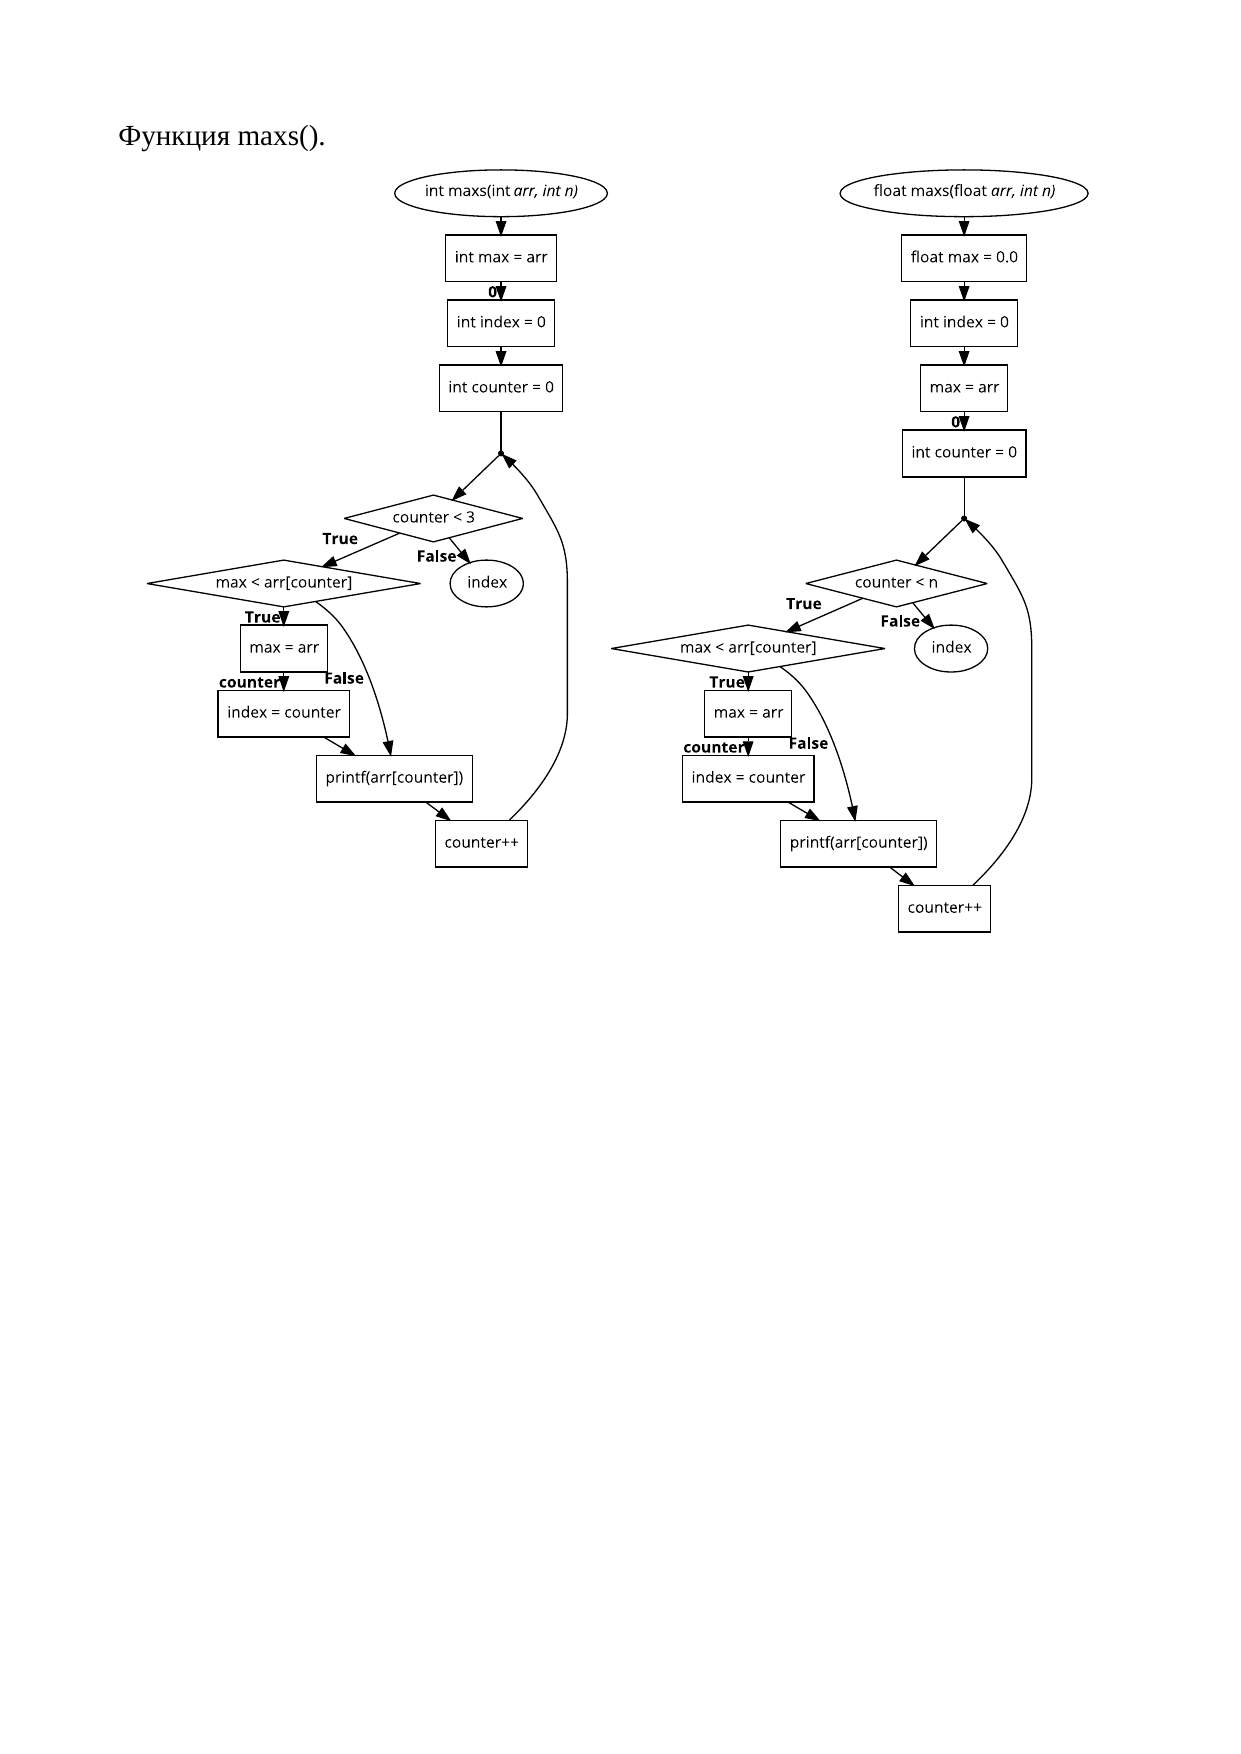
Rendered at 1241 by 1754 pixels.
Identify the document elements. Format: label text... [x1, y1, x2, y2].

text Функция maxs(). [118, 118, 1122, 152]
